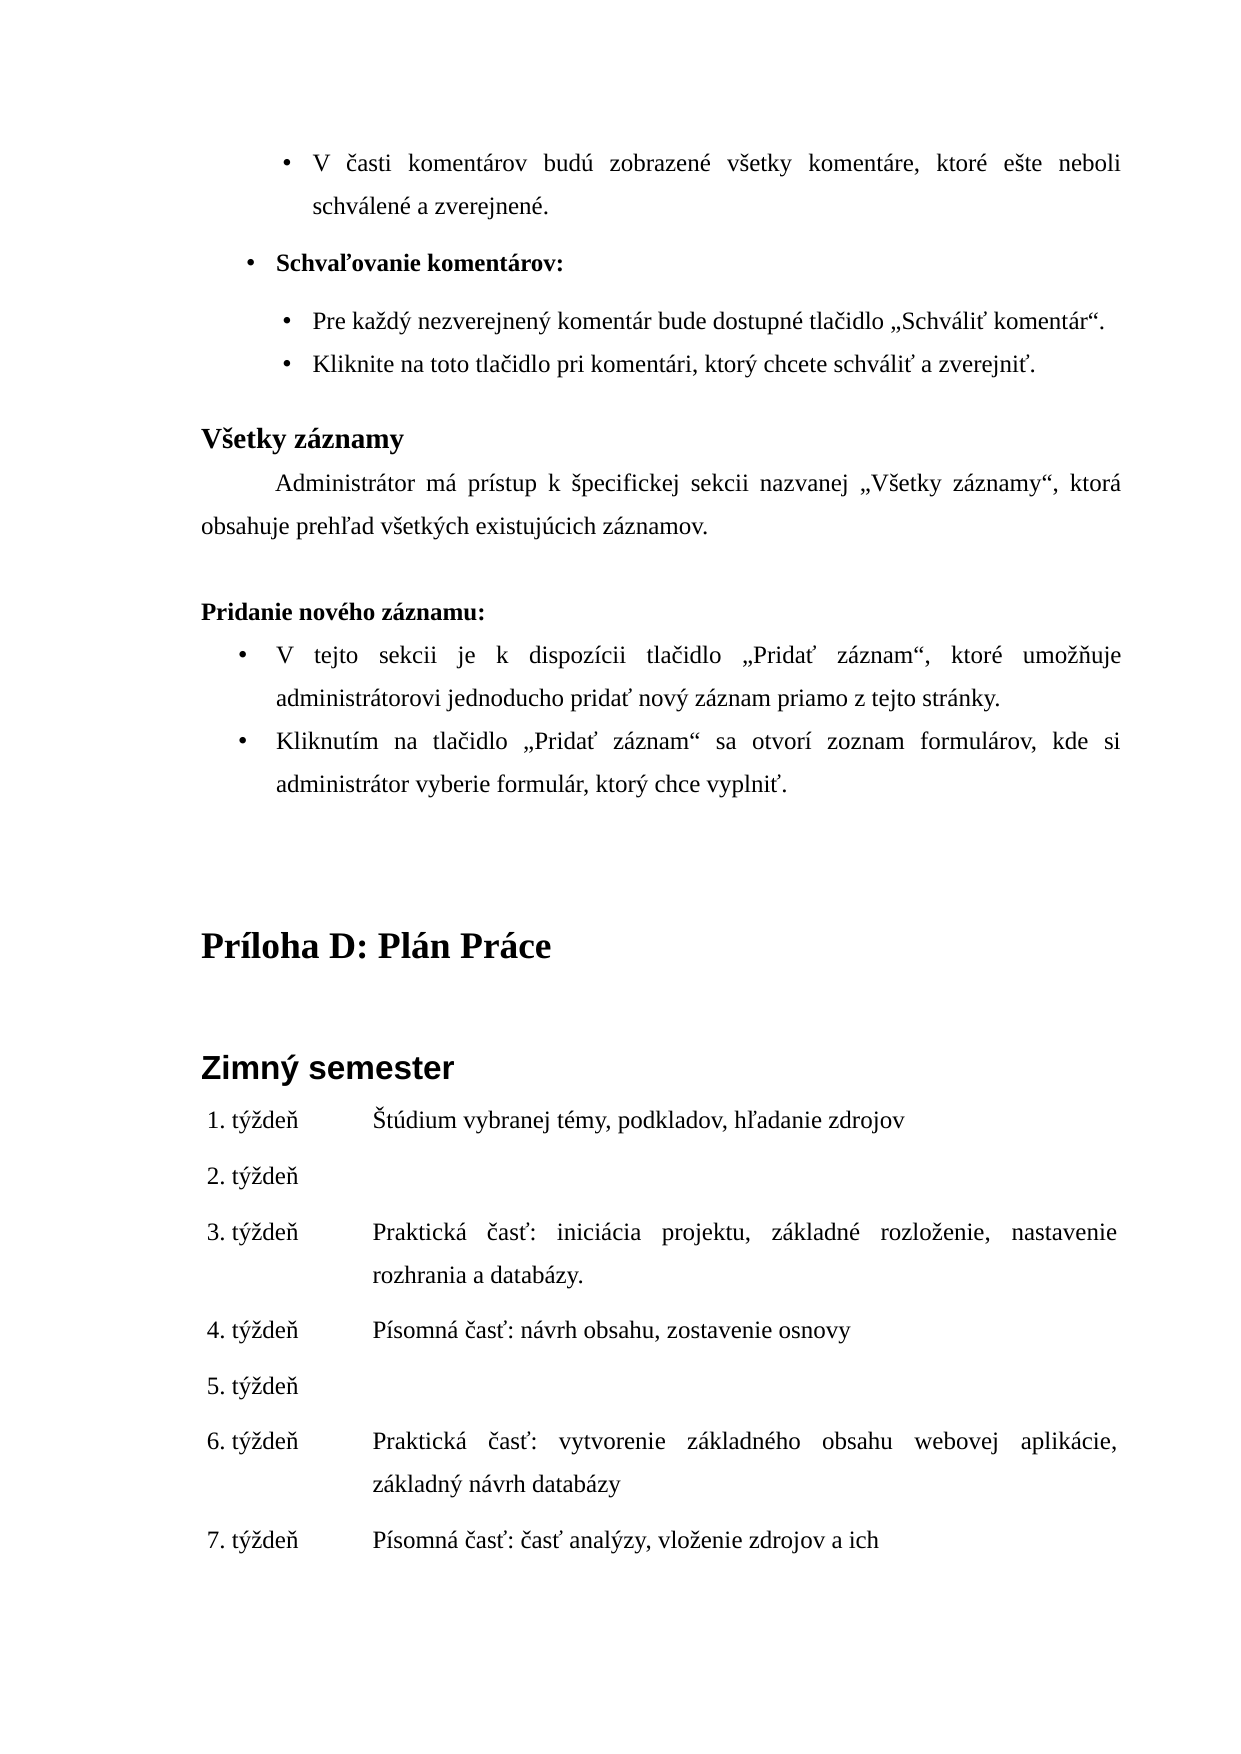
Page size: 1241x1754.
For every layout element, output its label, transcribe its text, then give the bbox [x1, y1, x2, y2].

text Pridanie nového záznamu: [201, 597, 1122, 626]
list V časti komentárov budú zobrazené všetky komentáre, ktoré ešte neboli schválené a zverejnené. [283, 148, 1122, 219]
table_cell 2. týždeň [201, 1155, 366, 1210]
table_cell Praktická časť: vytvorenie základného obsahu webovej aplikácie, základný návrh databázy [367, 1421, 1122, 1518]
subtitle Všetky záznamy [201, 422, 1122, 455]
list Kliknutím na tlačidlo „Pridať záznam“ sa otvorí zoznam formulárov, kde si administrátor vyberie formulár, ktorý chce vyplniť. [238, 726, 1122, 798]
list Kliknite na toto tlačidlo pri komentári, ktorý chcete schváliť a zverejniť. [283, 349, 1122, 378]
table_cell Praktická časť: iniciácia projektu, základné rozloženie, nastavenie rozhrania a databázy. [367, 1211, 1122, 1308]
table_cell 5. týždeň [201, 1365, 366, 1419]
list Pre každý nezverejnený komentár bude dostupné tlačidlo „Schváliť komentár“. [283, 306, 1122, 335]
list V tejto sekcii je k dispozícii tlačidlo „Pridať záznam“, ktoré umožňuje administrátorovi jednoducho pridať nový záznam priamo z tejto stránky. [238, 640, 1122, 712]
table_cell 4. týždeň [201, 1310, 366, 1364]
text Administrátor má prístup k špecifickej sekcii nazvanej „Všetky záznamy“, ktorá obsahuje prehľad všetkých existujúcich záznamov. [201, 468, 1122, 539]
subtitle Príloha D: Plán Práce [201, 924, 1122, 967]
table_cell 6. týždeň [201, 1421, 366, 1518]
table_cell [367, 1155, 1122, 1210]
table_cell 3. týždeň [201, 1211, 366, 1308]
table_cell [367, 1365, 1122, 1419]
list Schvaľovanie komentárov: [246, 248, 1122, 277]
table_cell Písomná časť: návrh obsahu, zostavenie osnovy [367, 1310, 1122, 1364]
subtitle Zimný semester [201, 1048, 1122, 1086]
table_header 1. týždeň [201, 1100, 366, 1154]
table_cell 7. týždeň [201, 1519, 366, 1574]
table_cell Písomná časť: časť analýzy, vloženie zdrojov a ich [367, 1519, 1122, 1574]
table_header Štúdium vybranej témy, podkladov, hľadanie zdrojov [367, 1100, 1122, 1154]
